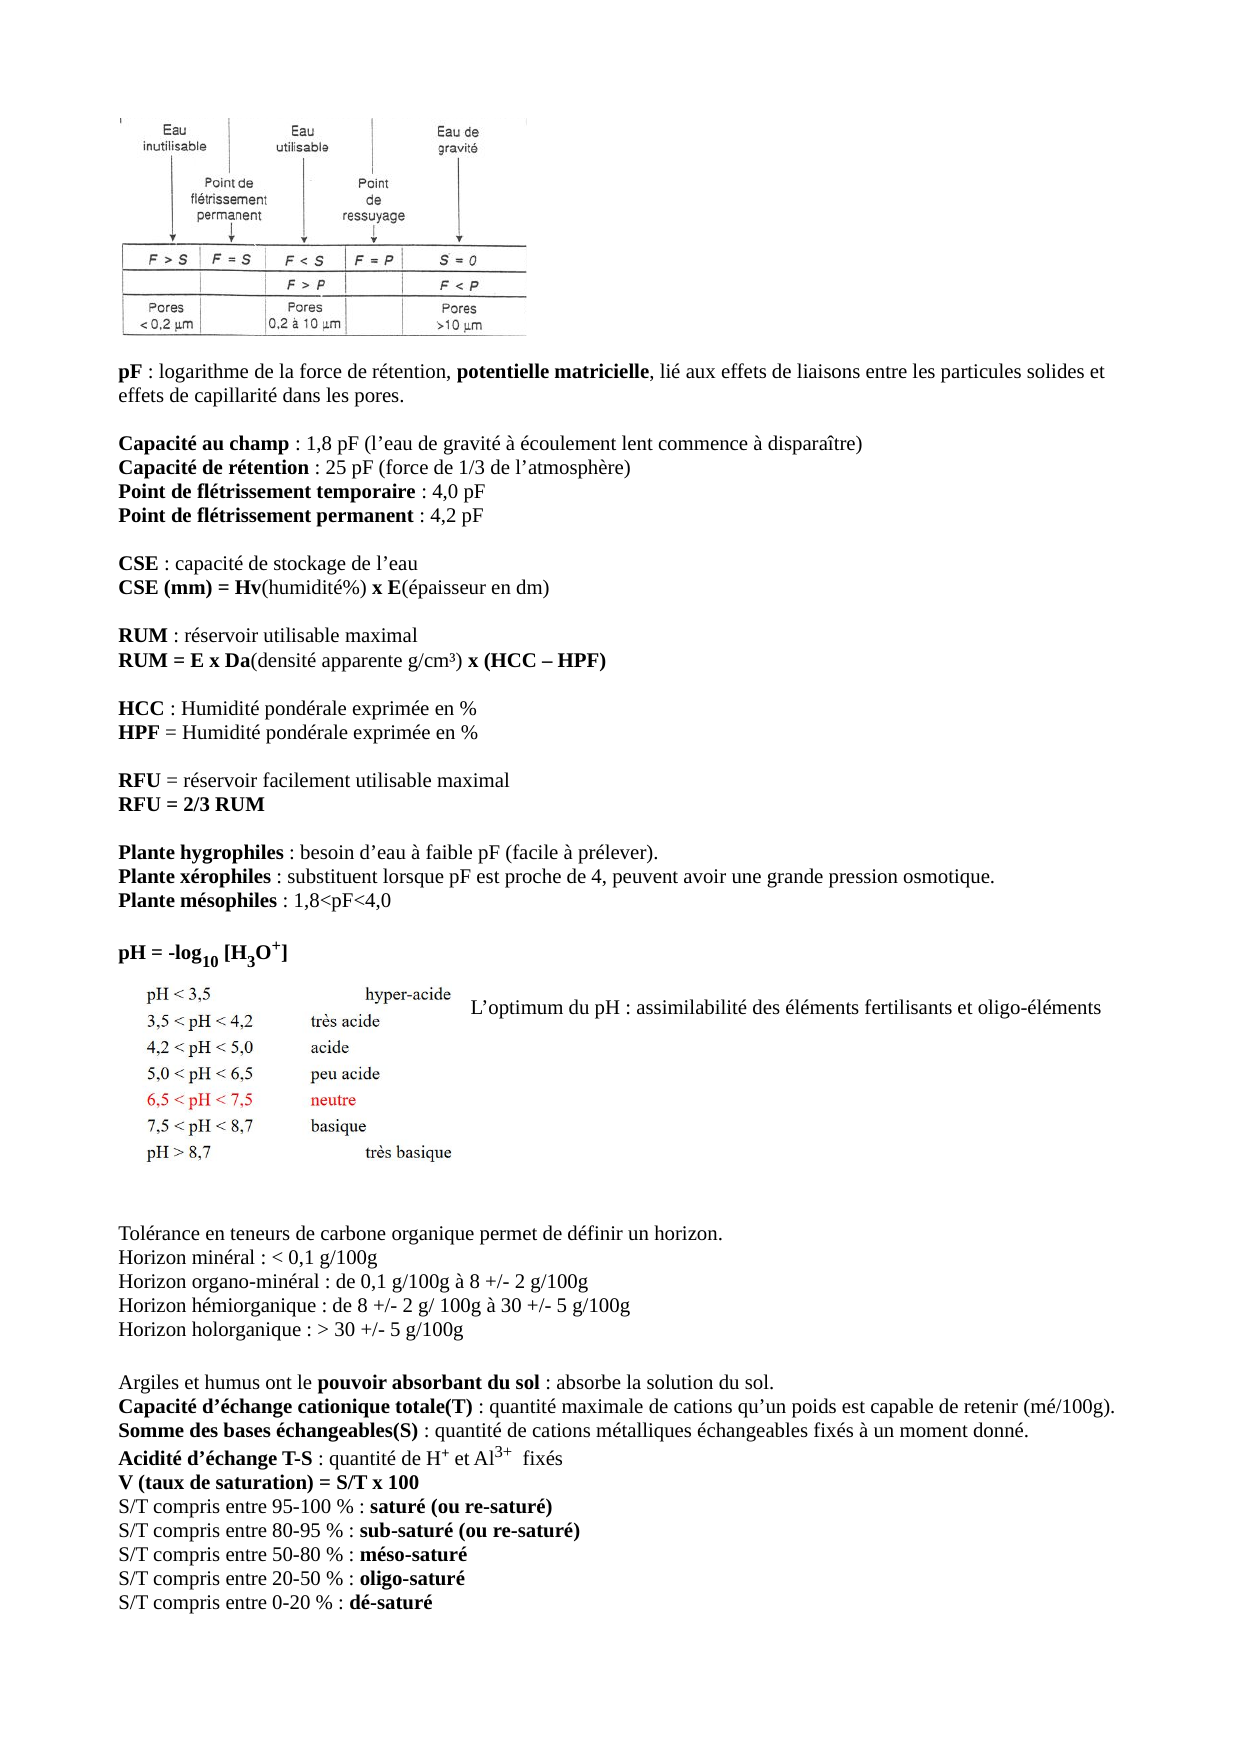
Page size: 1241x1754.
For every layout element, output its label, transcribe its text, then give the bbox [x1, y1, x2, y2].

text Plante xérophiles : substituent lorsque pF est proche de 4, peuvent avoir une grande pression osmotique. [118, 864, 1122, 888]
text RFU = réservoir facilement utilisable maximal [118, 768, 1122, 792]
text S/T compris entre 95-100 % : saturé (ou re-saturé) [118, 1494, 1122, 1518]
text Capacité de rétention : 25 pF (force de 1/3 de l’atmosphère) [118, 455, 1122, 479]
text Plante hygrophiles : besoin d’eau à faible pF (facile à prélever). [118, 840, 1122, 864]
text Horizon minéral : < 0,1 g/100g [118, 1245, 1122, 1269]
text Argiles et humus ont le pouvoir absorbant du sol : absorbe la solution du sol. [118, 1370, 1122, 1394]
picture [139, 981, 460, 1168]
text S/T compris entre 50-80 % : méso-saturé [118, 1542, 1122, 1566]
text Point de flétrissement temporaire : 4,0 pF [118, 479, 1122, 503]
text Capacité au champ : 1,8 pF (l’eau de gravité à écoulement lent commence à disparaître) [118, 431, 1122, 455]
text HPF = Humidité pondérale exprimée en % [118, 720, 1122, 744]
text Horizon hémiorganique : de 8 +/- 2 g/ 100g à 30 +/- 5 g/100g [118, 1293, 1122, 1317]
text RUM : réservoir utilisable maximal [118, 623, 1122, 647]
text Somme des bases échangeables(S) : quantité de cations métalliques échangeables fixés à un moment donné. [118, 1418, 1122, 1442]
text CSE : capacité de stockage de l’eau [118, 551, 1122, 575]
text Point de flétrissement permanent : 4,2 pF [118, 503, 1122, 527]
text RFU = 2/3 RUM [118, 792, 1122, 816]
text L’optimum du pH : assimilabilité des éléments fertilisants et oligo-éléments [460, 995, 1122, 1019]
text pH = -log10 [H3O+] [118, 936, 1122, 971]
text pF : logarithme de la force de rétention, potentielle matricielle, lié aux effets de liaisons entre les particules solides et effets de capillarité dans les pores. [118, 359, 1122, 407]
text HCC : Humidité pondérale exprimée en % [118, 696, 1122, 720]
text RUM = E x Da(densité apparente g/cm³) x (HCC – HPF) [118, 647, 1122, 672]
picture [120, 118, 527, 336]
text Plante mésophiles : 1,8<pF<4,0 [118, 888, 1122, 912]
text S/T compris entre 20-50 % : oligo-saturé [118, 1566, 1122, 1590]
text Capacité d’échange cationique totale(T) : quantité maximale de cations qu’un poids est capable de retenir (mé/100g). [118, 1394, 1122, 1418]
text Acidité d’échange T-S : quantité de H⁺ et Al3+ fixés [118, 1442, 1122, 1470]
text CSE (mm) = Hv(humidité%) x E(épaisseur en dm) [118, 575, 1122, 599]
text Horizon organo-minéral : de 0,1 g/100g à 8 +/- 2 g/100g [118, 1269, 1122, 1293]
text V (taux de saturation) = S/T x 100 [118, 1470, 1122, 1494]
text Tolérance en teneurs de carbone organique permet de définir un horizon. [118, 1221, 1122, 1245]
text S/T compris entre 0-20 % : dé-saturé [118, 1590, 1122, 1614]
text Horizon holorganique : > 30 +/- 5 g/100g [118, 1317, 1122, 1341]
text S/T compris entre 80-95 % : sub-saturé (ou re-saturé) [118, 1518, 1122, 1542]
